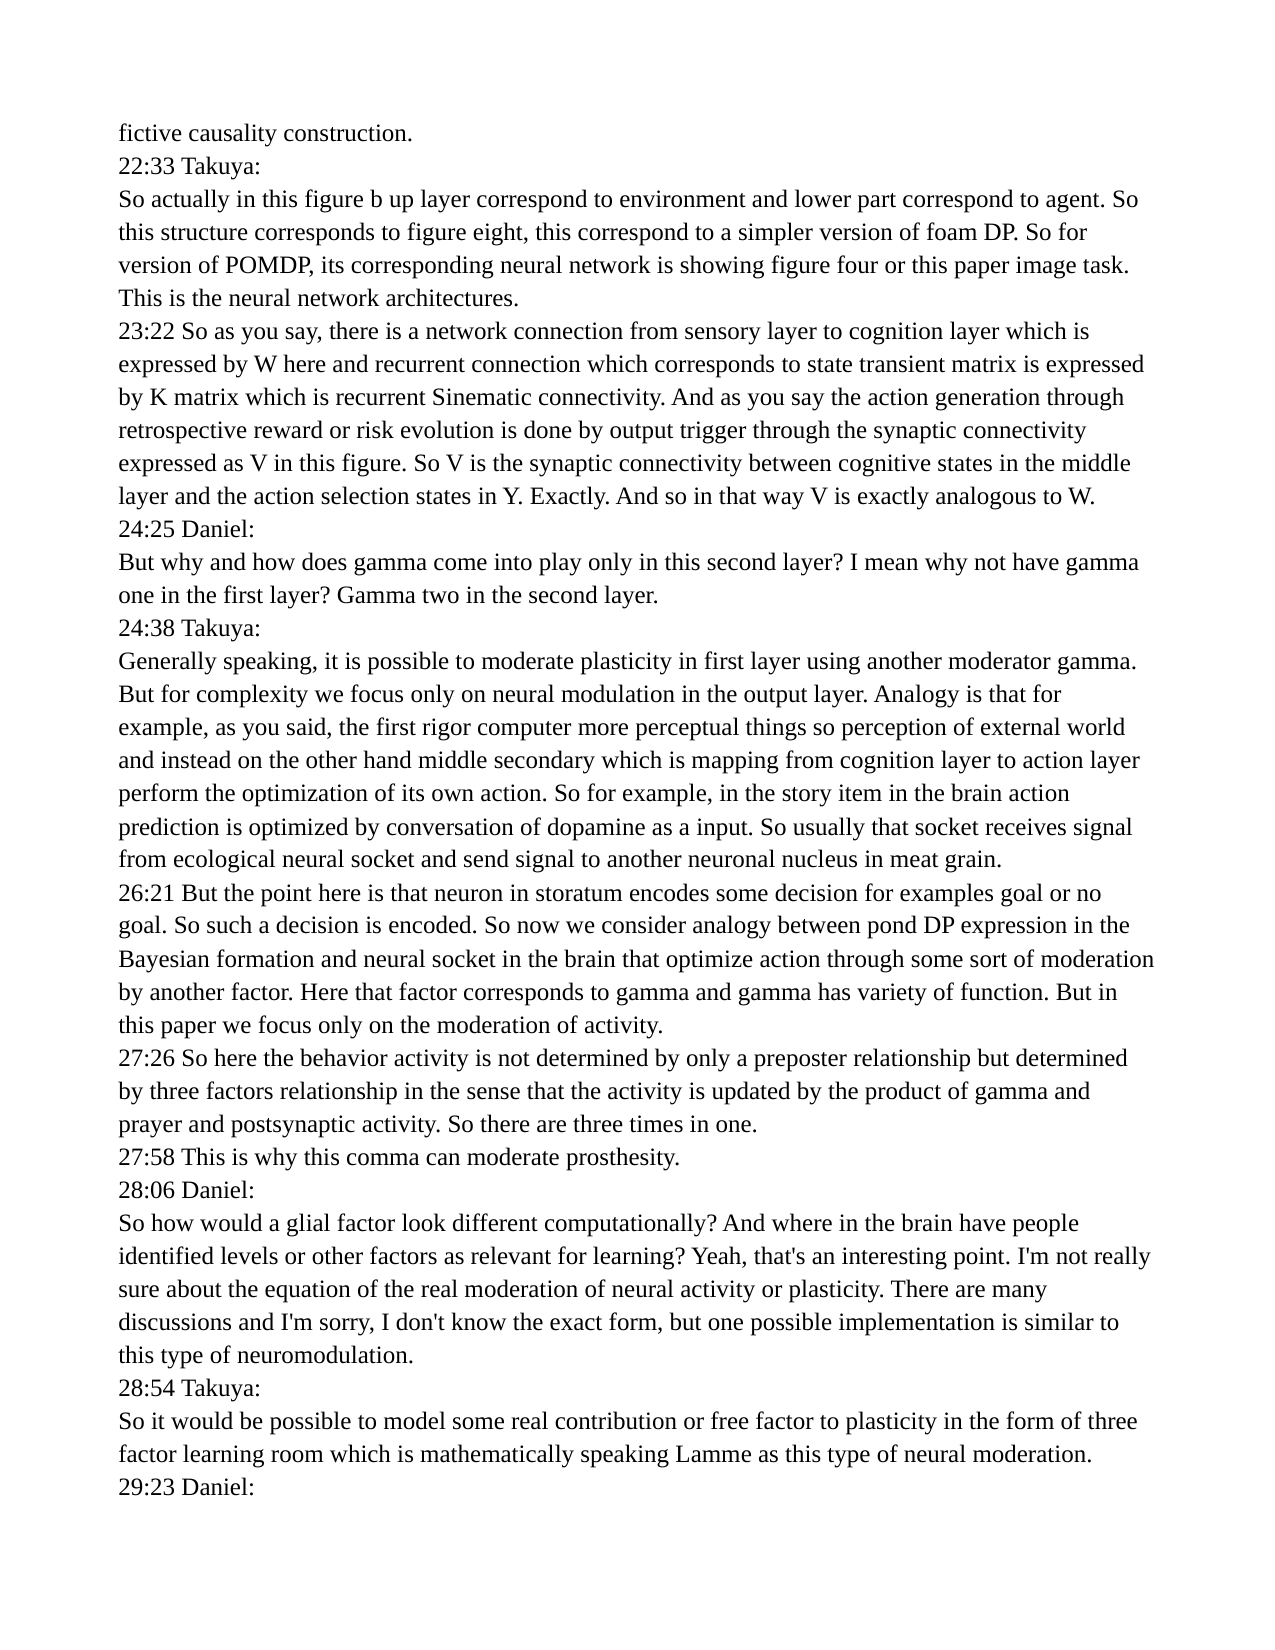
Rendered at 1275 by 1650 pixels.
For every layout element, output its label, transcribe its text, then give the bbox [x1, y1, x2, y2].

text fictive causality construction. 22:33 Takuya: So actually in this figure b up layer correspond to environment and lower part correspond to agent. So this structure corresponds to figure eight, this correspond to a simpler version of foam DP. So for version of POMDP, its corresponding neural network is showing figure four or this paper image task. This is the neural network architectures. 23:22 So as you say, there is a network connection from sensory layer to cognition layer which is expressed by W here and recurrent connection which corresponds to state transient matrix is expressed by K matrix which is recurrent Sinematic connectivity. And as you say the action generation through retrospective reward or risk evolution is done by output trigger through the synaptic connectivity expressed as V in this figure. So V is the synaptic connectivity between cognitive states in the middle layer and the action selection states in Y. Exactly. And so in that way V is exactly analogous to W. 24:25 Daniel: But why and how does gamma come into play only in this second layer? I mean why not have gamma one in the first layer? Gamma two in the second layer. 24:38 Takuya: Generally speaking, it is possible to moderate plasticity in first layer using another moderator gamma. But for complexity we focus only on neural modulation in the output layer. Analogy is that for example, as you said, the first rigor computer more perceptual things so perception of external world and instead on the other hand middle secondary which is mapping from cognition layer to action layer perform the optimization of its own action. So for example, in the story item in the brain action prediction is optimized by conversation of dopamine as a input. So usually that socket receives signal from ecological neural socket and send signal to another neuronal nucleus in meat grain. 26:21 But the point here is that neuron in storatum encodes some decision for examples goal or no goal. So such a decision is encoded. So now we consider analogy between pond DP expression in the Bayesian formation and neural socket in the brain that optimize action through some sort of moderation by another factor. Here that factor corresponds to gamma and gamma has variety of function. But in this paper we focus only on the moderation of activity. 27:26 So here the behavior activity is not determined by only a preposter relationship but determined by three factors relationship in the sense that the activity is updated by the product of gamma and prayer and postsynaptic activity. So there are three times in one. 27:58 This is why this comma can moderate prosthesity. 28:06 Daniel: So how would a glial factor look different computationally? And where in the brain have people identified levels or other factors as relevant for learning? Yeah, that's an interesting point. I'm not really sure about the equation of the real moderation of neural activity or plasticity. There are many discussions and I'm sorry, I don't know the exact form, but one possible implementation is similar to this type of neuromodulation. 28:54 Takuya: So it would be possible to model some real contribution or free factor to plasticity in the form of three factor learning room which is mathematically speaking Lamme as this type of neural moderation. 29:23 Daniel: [118, 118, 1157, 1501]
